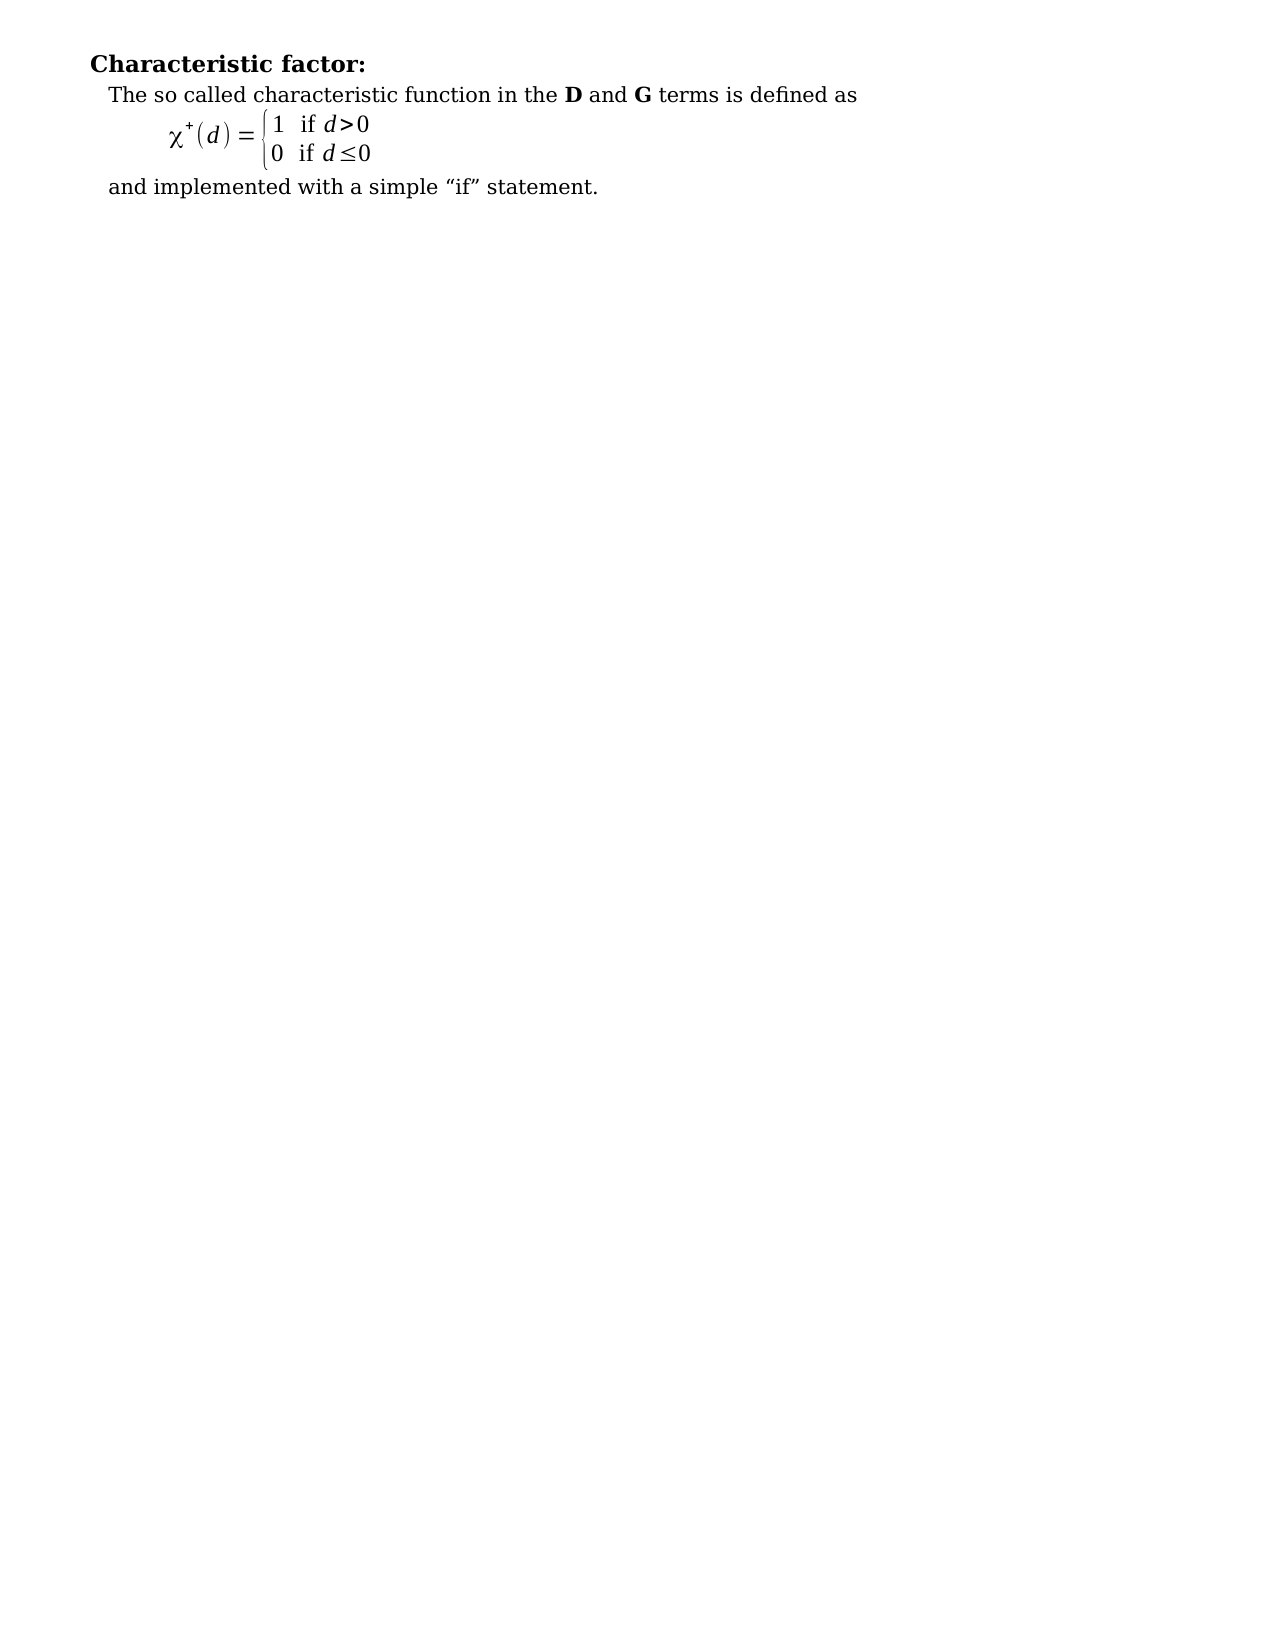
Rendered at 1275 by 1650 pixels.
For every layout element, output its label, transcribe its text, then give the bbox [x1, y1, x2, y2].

text and implemented with a simple “if” statement. [108, 175, 1212, 199]
text The so called characteristic function in the D and G terms is defined as [108, 82, 1212, 170]
subtitle Characteristic factor: [90, 51, 1212, 78]
